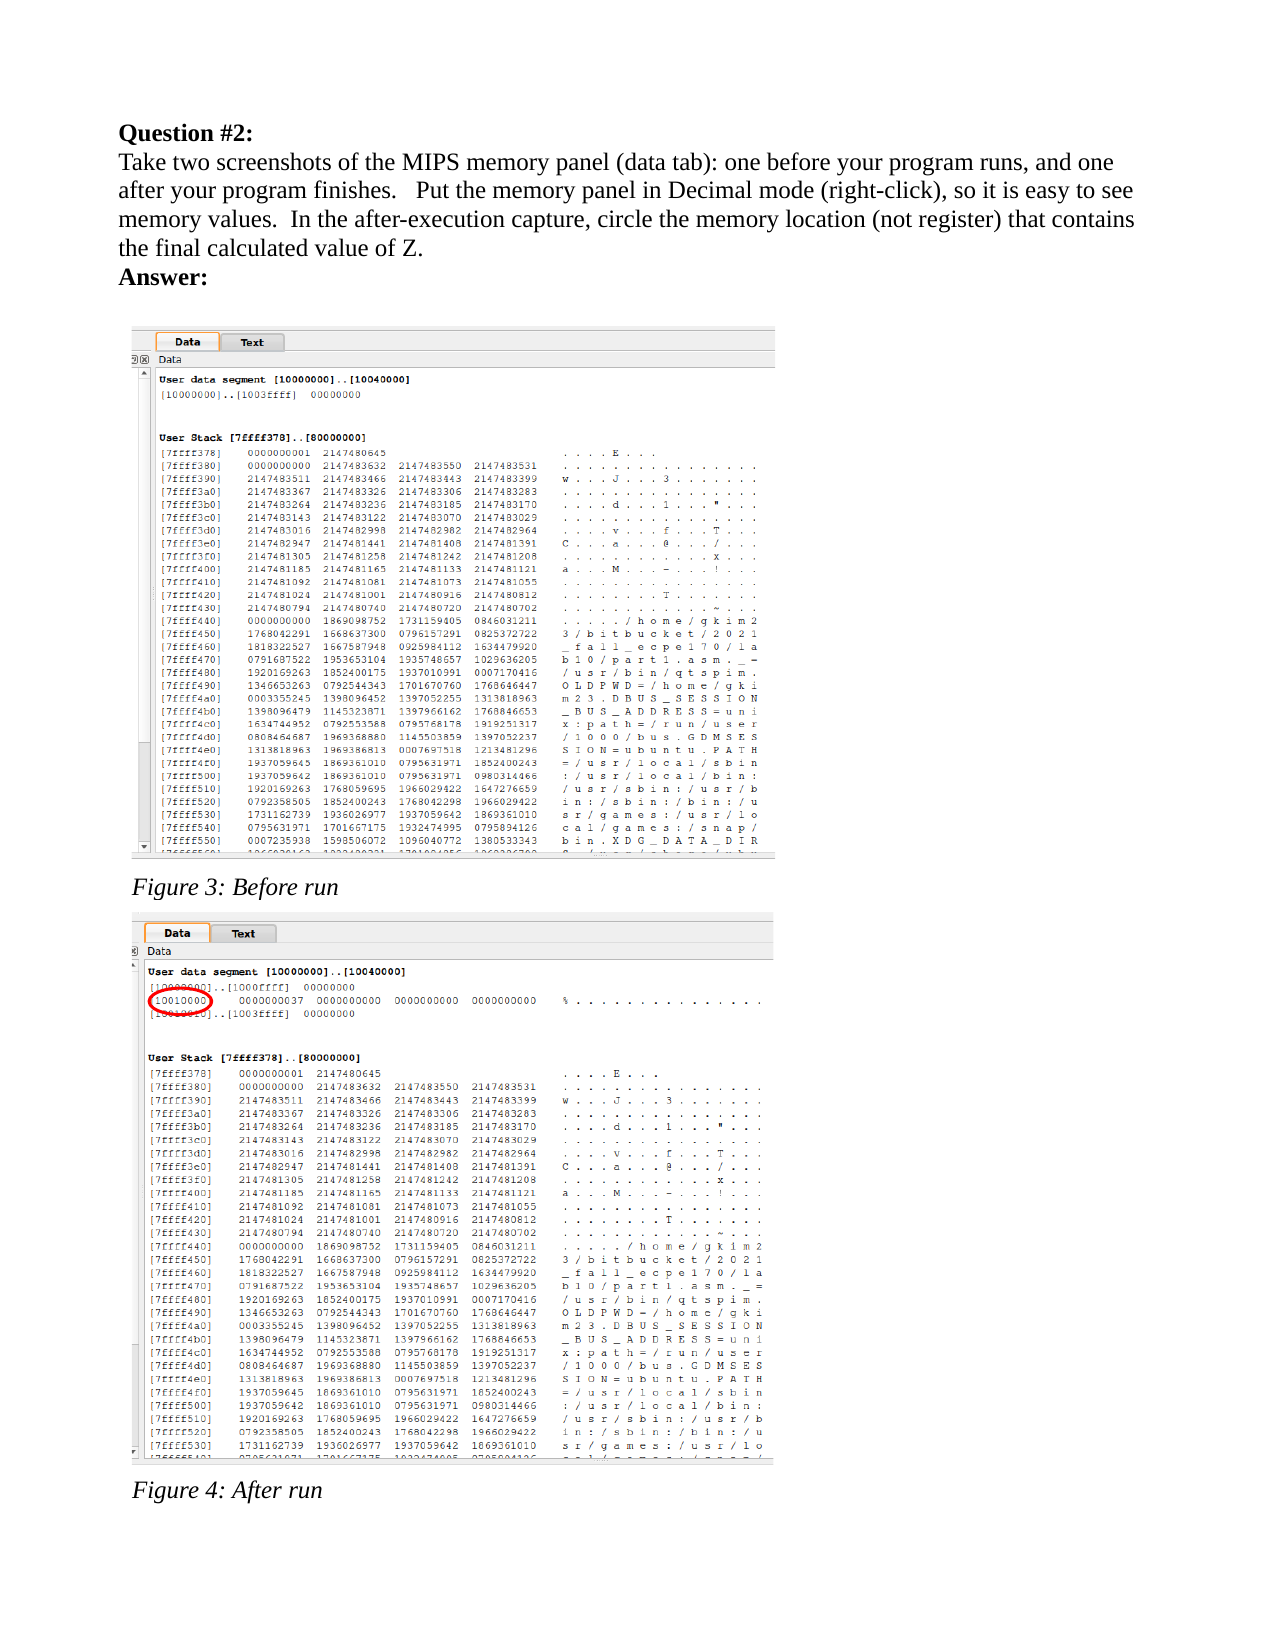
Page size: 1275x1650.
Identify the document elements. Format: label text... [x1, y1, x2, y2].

picture [131, 326, 571, 872]
text Figure 4: After run [132, 913, 773, 1504]
text Answer: [118, 262, 1157, 291]
picture [131, 912, 569, 1476]
text Take two screenshots of the MIPS memory panel (data tab): one before your program runs, and one after your program finishes. Put the memory panel in Decimal mode (right-click), so it is easy to see memory values. In the after-execution capture, circle the memory location (not register) that contains the final calculated value of Z. [118, 147, 1157, 262]
text Question #2: [118, 118, 1157, 147]
text Figure 3: Before run [132, 326, 775, 900]
